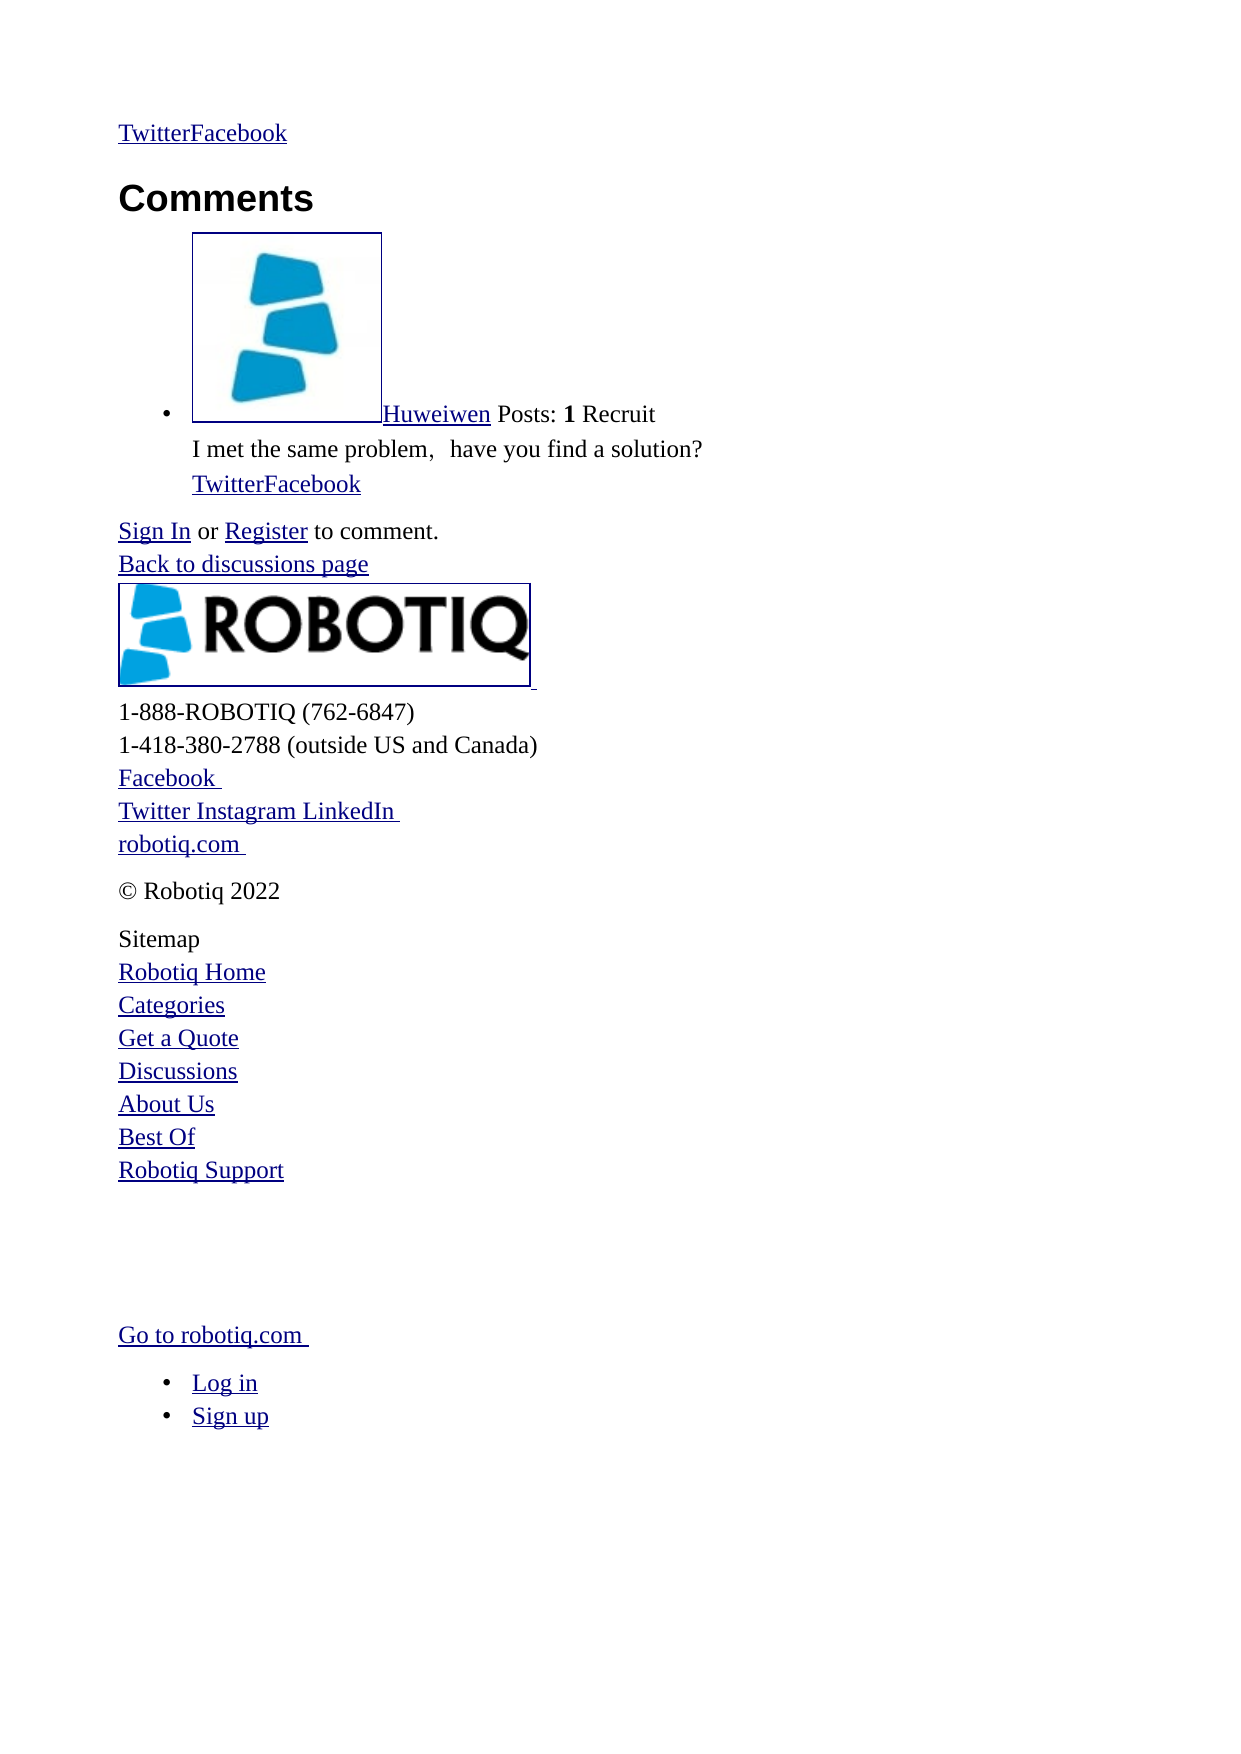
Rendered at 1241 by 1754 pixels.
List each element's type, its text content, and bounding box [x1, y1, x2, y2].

text Sitemap [118, 924, 1122, 953]
list Sign up [162, 1401, 1122, 1430]
text Robotiq Support [118, 1155, 1122, 1184]
text Sign In or Register to comment. [118, 516, 1122, 545]
text 1-418-380-2788 (outside US and Canada) [118, 730, 1122, 758]
text robotiq.com [118, 829, 1122, 858]
text TwitterFacebook [118, 118, 1122, 147]
picture [193, 234, 381, 421]
picture [120, 584, 529, 685]
text 1-888-ROBOTIQ (762-6847) [118, 697, 1122, 726]
text Back to discussions page [118, 549, 1122, 578]
list I met the same problem，have you find a solution? [162, 433, 1122, 464]
list Log in [162, 1368, 1122, 1397]
text Discussions [118, 1056, 1122, 1085]
text Categories [118, 990, 1122, 1019]
subtitle Comments [118, 176, 1122, 220]
text Twitter Instagram LinkedIn [118, 796, 1122, 824]
text Get a Quote [118, 1023, 1122, 1052]
text Best Of [118, 1122, 1122, 1151]
text Facebook [118, 763, 1122, 792]
text © Robotiq 2022 [118, 876, 1122, 905]
text Robotiq Home [118, 957, 1122, 986]
text About Us [118, 1089, 1122, 1118]
text Go to robotiq.com [118, 1320, 1122, 1349]
list Huweiwen Posts: 1 Recruit [162, 232, 1122, 428]
list TwitterFacebook [162, 469, 1122, 497]
